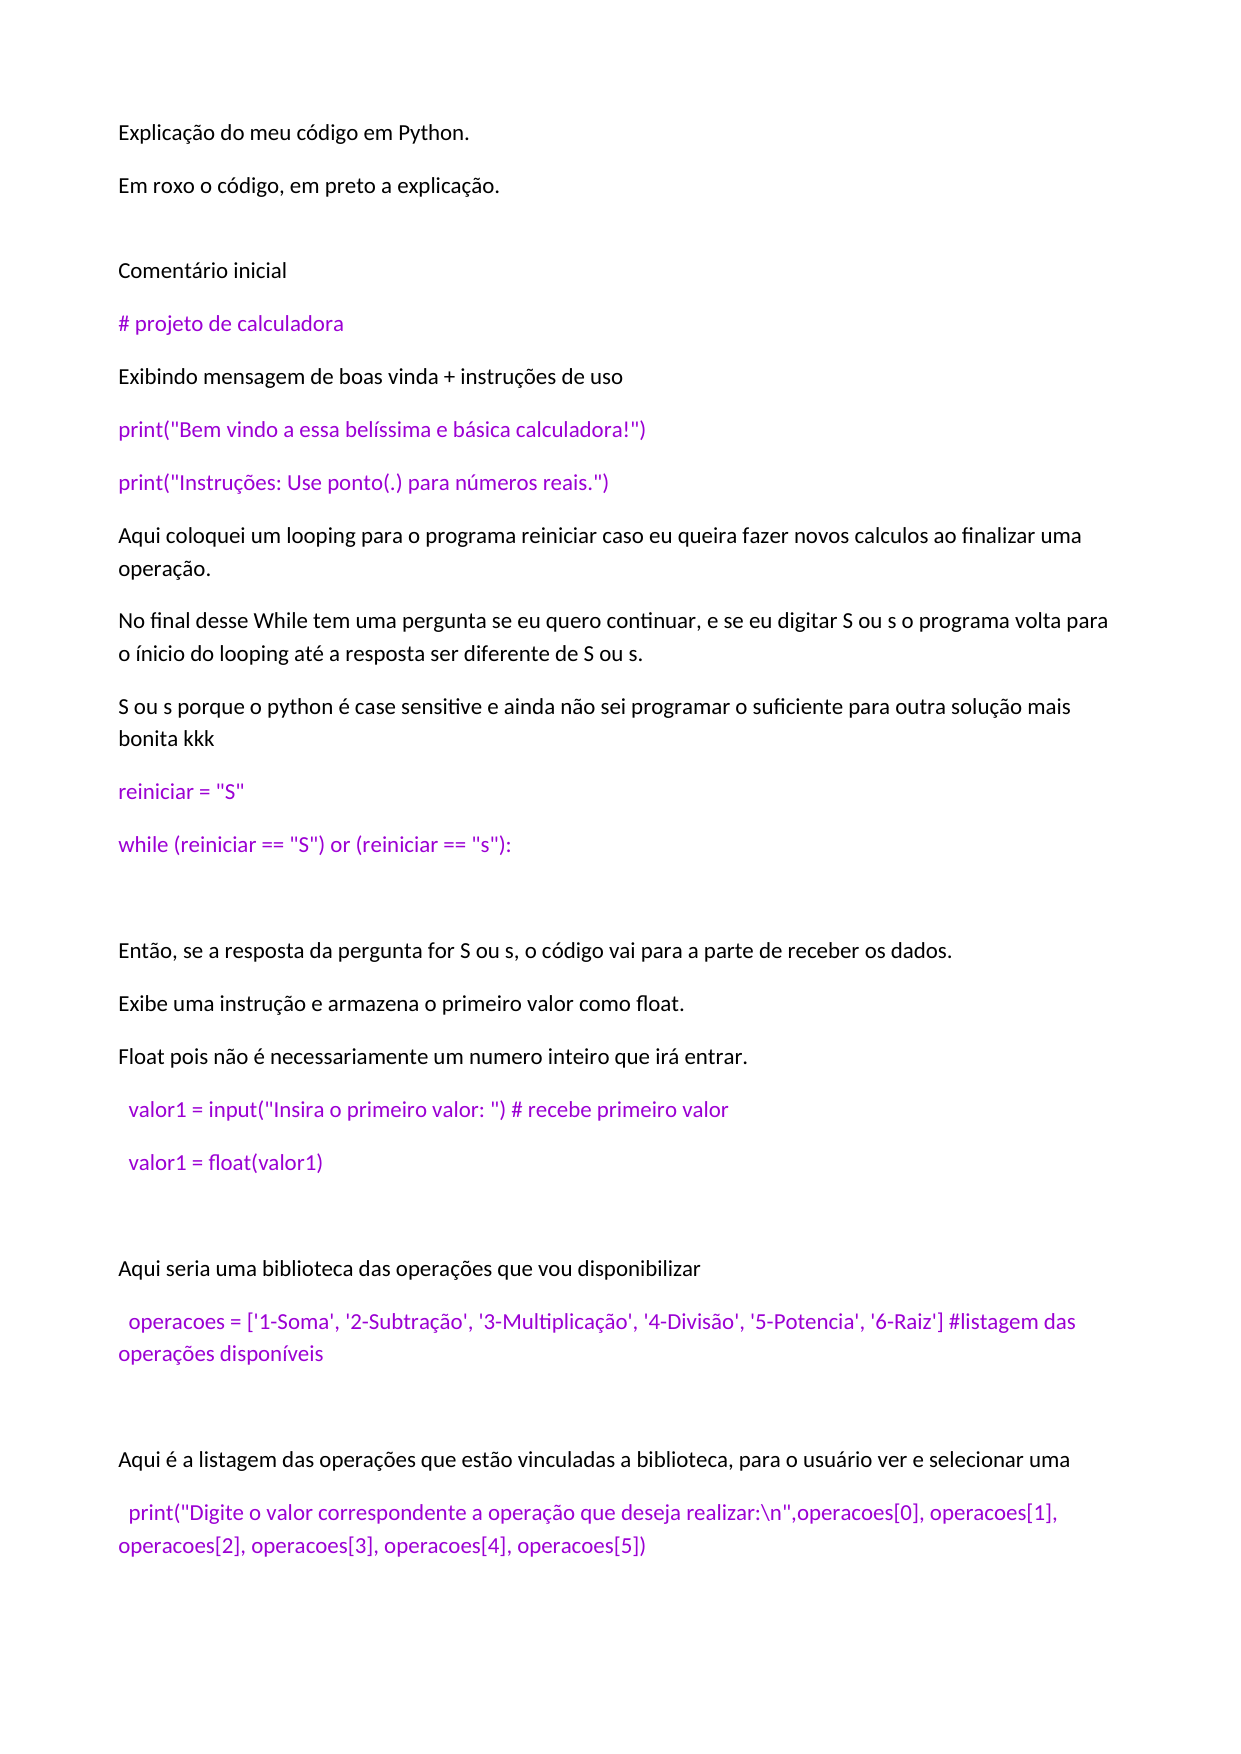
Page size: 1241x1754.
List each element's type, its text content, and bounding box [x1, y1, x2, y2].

text print("Instruções: Use ponto(.) para números reais.") [118, 468, 1122, 496]
text reiniciar = "S" [118, 777, 1122, 805]
text Explicação do meu código em Python. [118, 118, 1122, 146]
text print("Digite o valor correspondente a operação que deseja realizar:\n",operacoes[0], operacoes[1], operacoes[2], operacoes[3], operacoes[4], operacoes[5]) [118, 1498, 1122, 1559]
text Aqui coloquei um looping para o programa reiniciar caso eu queira fazer novos calculos ao finalizar uma operação. [118, 521, 1122, 582]
text Exibindo mensagem de boas vinda + instruções de uso [118, 362, 1122, 390]
text Aqui é a listagem das operações que estão vinculadas a biblioteca, para o usuário ver e selecionar uma [118, 1446, 1122, 1473]
text valor1 = float(valor1) [118, 1148, 1122, 1176]
text Aqui seria uma biblioteca das operações que vou disponibilizar [118, 1254, 1122, 1282]
text No final desse While tem uma pergunta se eu quero continuar, e se eu digitar S ou s o programa volta para o ínicio do looping até a resposta ser diferente de S ou s. [118, 607, 1122, 667]
text S ou s porque o python é case sensitive e ainda não sei programar o suficiente para outra solução mais bonita kkk [118, 692, 1122, 752]
text Float pois não é necessariamente um numero inteiro que irá entrar. [118, 1042, 1122, 1070]
text operacoes = ['1-Soma', '2-Subtração', '3-Multiplicação', '4-Divisão', '5-Potencia', '6-Raiz'] #listagem das operações disponíveis [118, 1307, 1122, 1367]
text valor1 = input("Insira o primeiro valor: ") # recebe primeiro valor [118, 1095, 1122, 1123]
text Comentário inicial [118, 224, 1122, 284]
text print("Bem vindo a essa belíssima e básica calculadora!") [118, 415, 1122, 443]
text while (reiniciar == "S") or (reiniciar == "s"): [118, 830, 1122, 858]
text Exibe uma instrução e armazena o primeiro valor como float. [118, 989, 1122, 1017]
text Então, se a resposta da pergunta for S ou s, o código vai para a parte de receber os dados. [118, 936, 1122, 964]
text Em roxo o código, em preto a explicação. [118, 171, 1122, 199]
text # projeto de calculadora [118, 309, 1122, 337]
